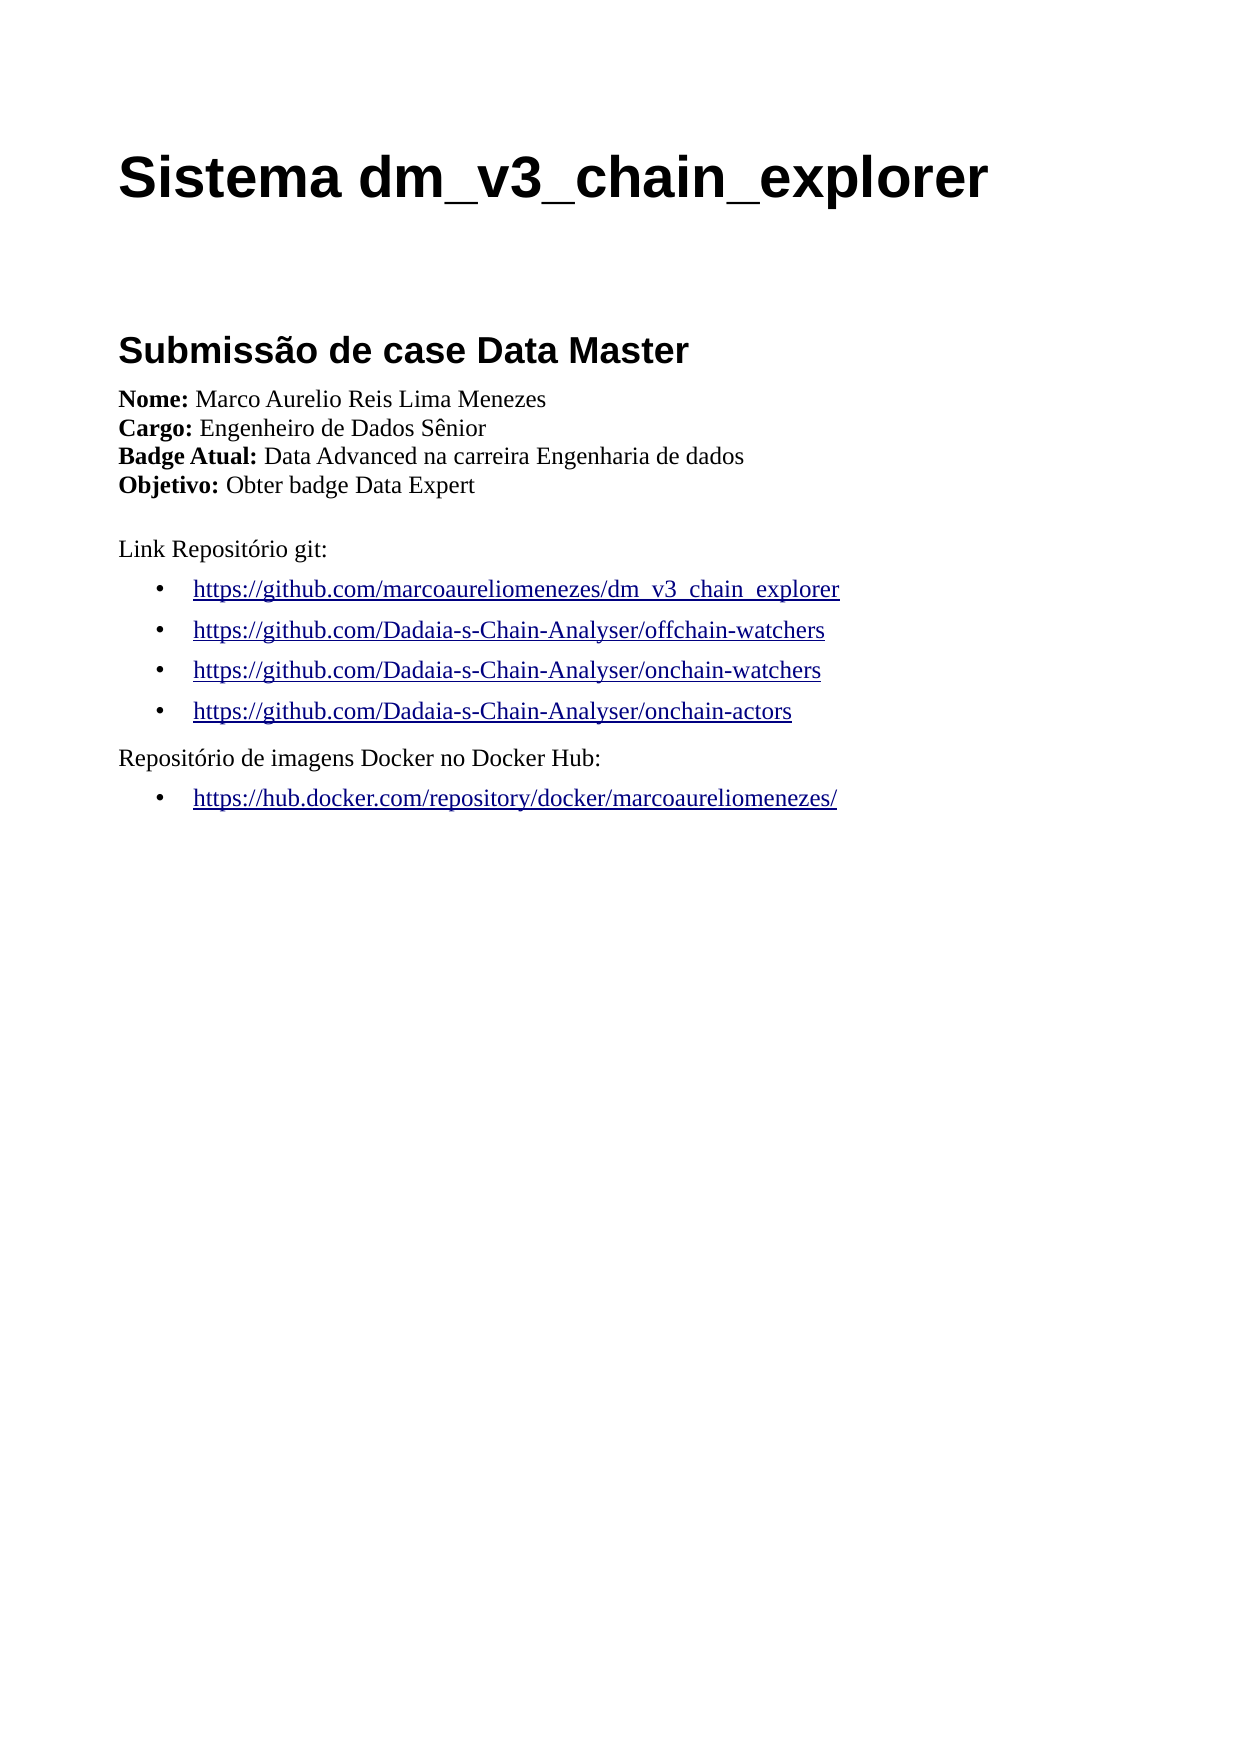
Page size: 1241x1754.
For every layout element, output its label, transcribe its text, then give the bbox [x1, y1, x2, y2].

title Sistema dm_v3_chain_explorer [118, 143, 1122, 210]
text Objetivo: Obter badge Data Expert [118, 470, 1122, 499]
list https://github.com/marcoaureliomenezes/dm_v3_chain_explorer [156, 574, 1122, 603]
list https://hub.docker.com/repository/docker/marcoaureliomenezes/ [156, 783, 1122, 812]
text Repositório de imagens Docker no Docker Hub: [118, 743, 1122, 771]
list https://github.com/Dadaia-s-Chain-Analyser/onchain-actors [156, 696, 1122, 725]
subtitle Submissão de case Data Master [118, 328, 1122, 371]
text Cargo: Engenheiro de Dados Sênior [118, 413, 1122, 441]
list https://github.com/Dadaia-s-Chain-Analyser/offchain-watchers [156, 615, 1122, 644]
text Link Repositório git: [118, 534, 1122, 562]
list https://github.com/Dadaia-s-Chain-Analyser/onchain-watchers [156, 656, 1122, 684]
text Badge Atual: Data Advanced na carreira Engenharia de dados [118, 441, 1122, 470]
text Nome: Marco Aurelio Reis Lima Menezes [118, 384, 1122, 413]
